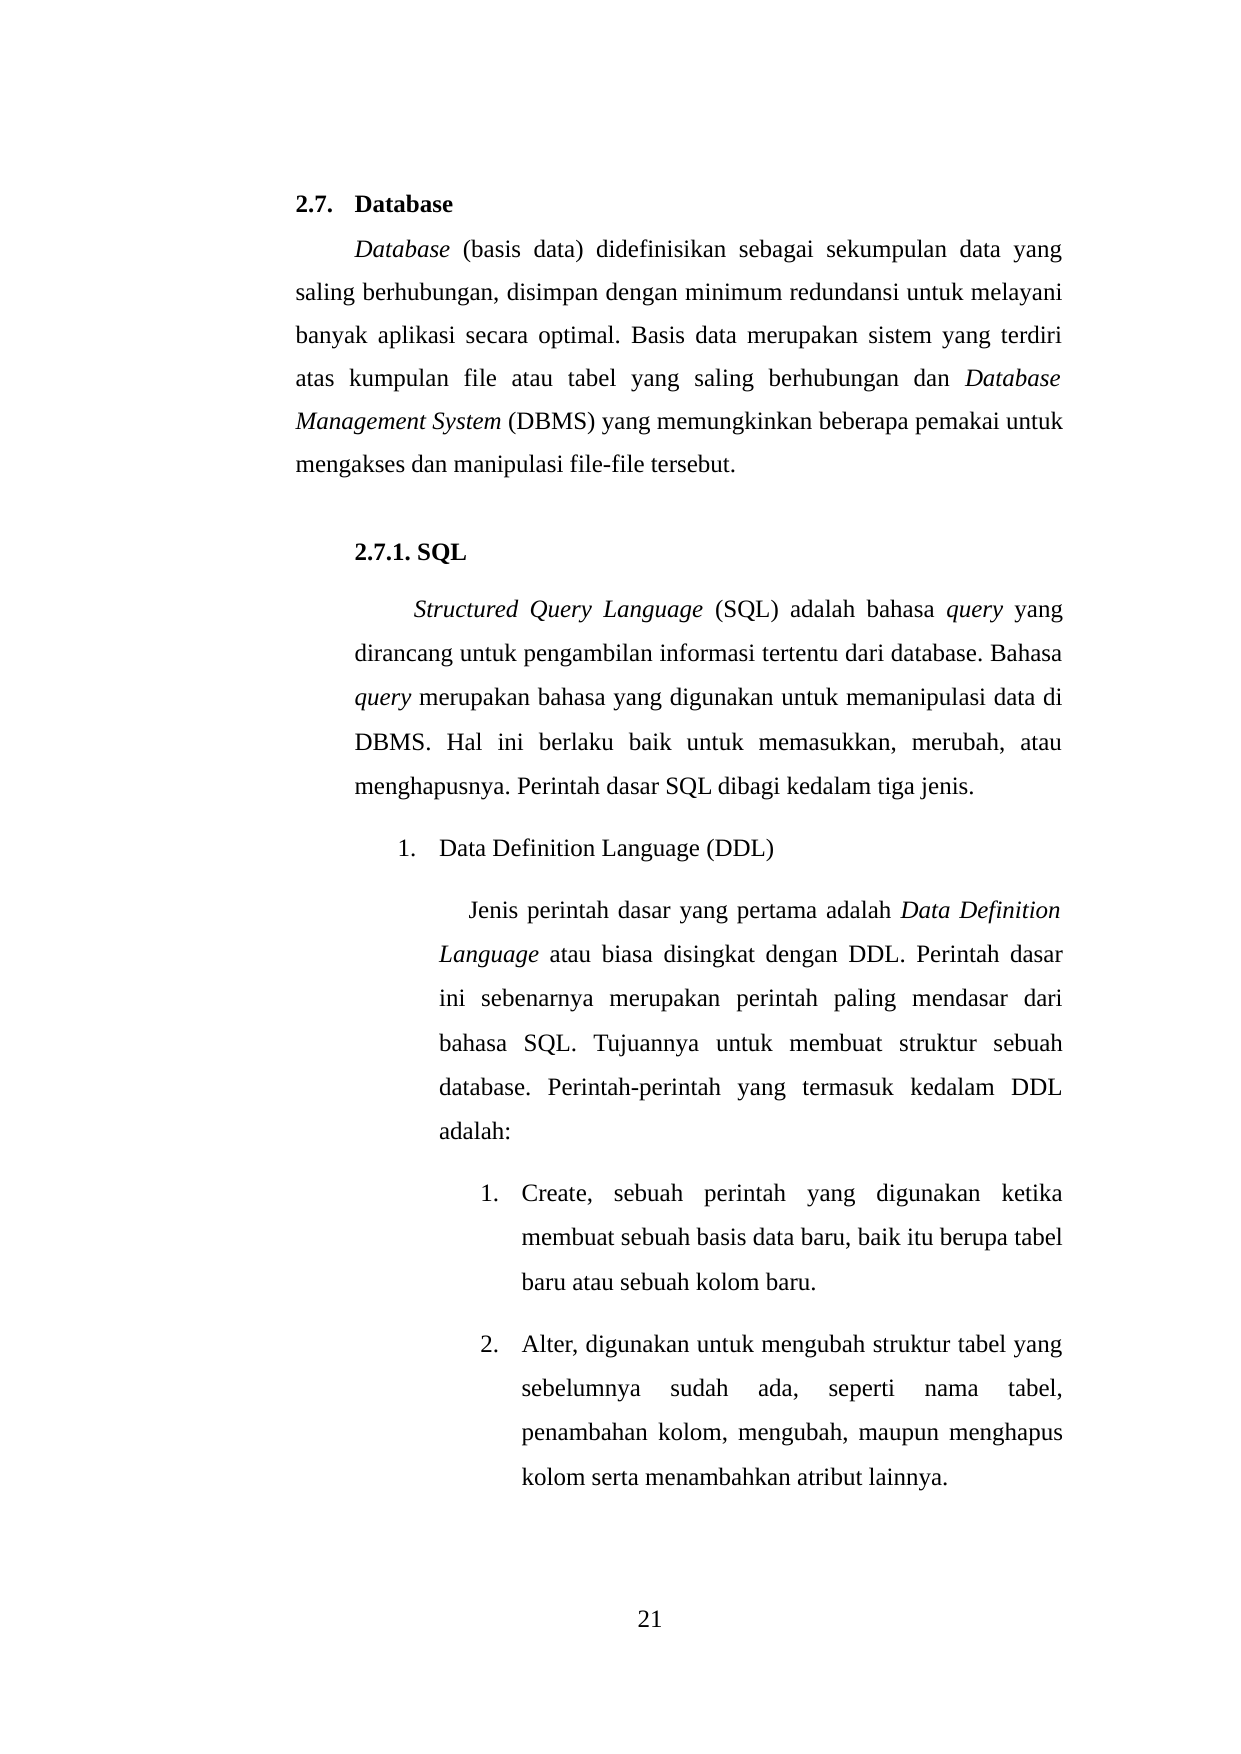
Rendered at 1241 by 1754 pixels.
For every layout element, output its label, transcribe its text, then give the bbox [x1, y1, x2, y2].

list Data Definition Language (DDL) [397, 821, 1063, 865]
subtitle Database [295, 177, 1063, 221]
list Jenis perintah dasar yang pertama adalah Data Definition Language atau biasa disingkat dengan DDL. Perintah dasar ini sebenarnya merupakan perintah paling mendasar dari bahasa SQL. Tujuannya untuk membuat struktur sebuah database. Perintah-perintah yang termasuk kedalam DDL adalah: [397, 883, 1063, 1148]
text Database (basis data) didefinisikan sebagai sekumpulan data yang saling berhubungan, disimpan dengan minimum redundansi untuk melayani banyak aplikasi secara optimal. Basis data merupakan sistem yang terdiri atas kumpulan file atau tabel yang saling berhubungan dan Database Management System (DBMS) yang memungkinkan beberapa pemakai untuk mengakses dan manipulasi file-file tersebut. [295, 234, 1063, 478]
list Create, sebuah perintah yang digunakan ketika membuat sebuah basis data baru, baik itu berupa tabel baru atau sebuah kolom baru. [480, 1166, 1063, 1299]
subtitle SQL [354, 525, 1063, 569]
list Alter, digunakan untuk mengubah struktur tabel yang sebelumnya sudah ada, seperti nama tabel, penambahan kolom, mengubah, maupun menghapus kolom serta menambahkan atribut lainnya. [480, 1317, 1063, 1494]
list Structured Query Language (SQL) adalah bahasa query yang dirancang untuk pengambilan informasi tertentu dari database. Bahasa query merupakan bahasa yang digunakan untuk memanipulasi data di DBMS. Hal ini berlaku baik untuk memasukkan, merubah, atau menghapusnya. Perintah dasar SQL dibagi kedalam tiga jenis. [354, 582, 1063, 803]
